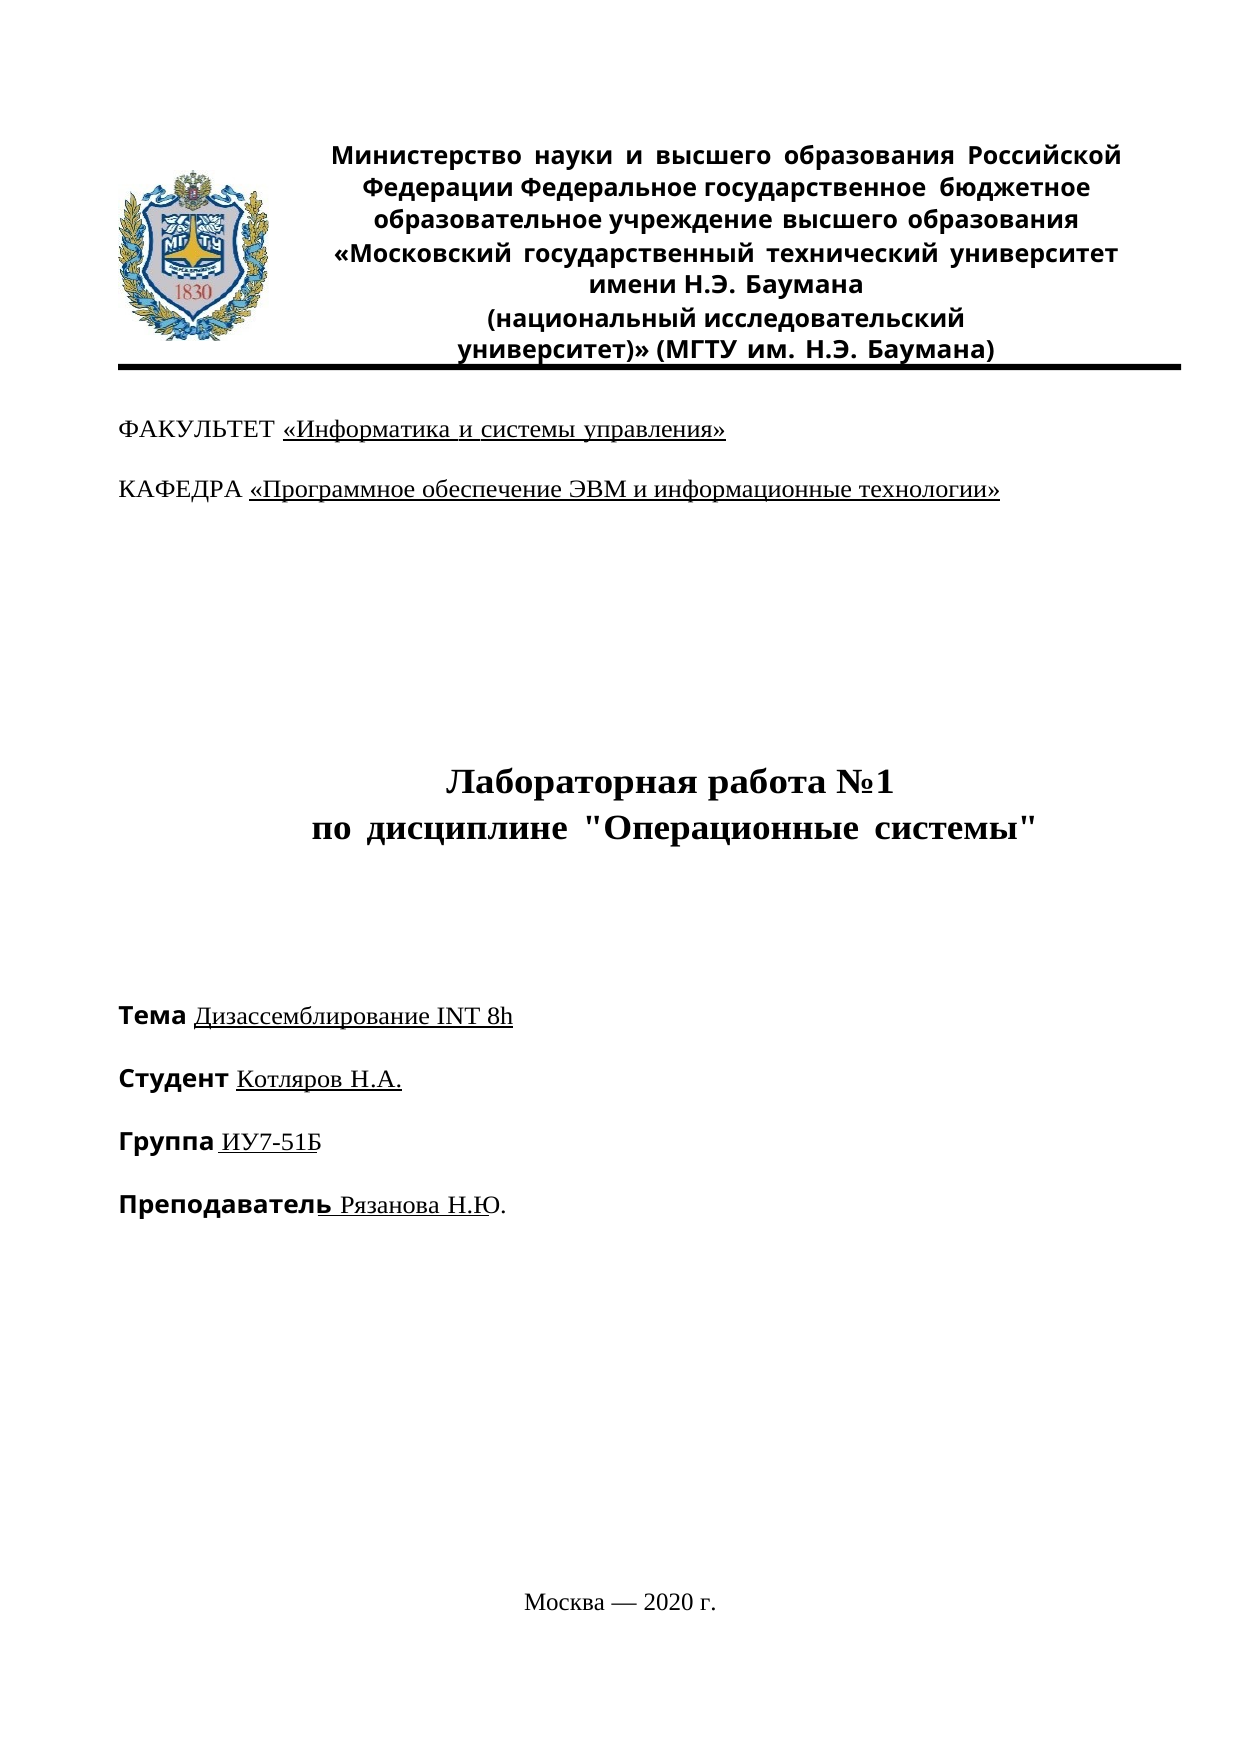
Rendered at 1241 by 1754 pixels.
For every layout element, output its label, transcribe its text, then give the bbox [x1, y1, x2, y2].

text Группа ИУ7-51Б [118, 1124, 1178, 1158]
text «Московский государственный технический университет имени Н.Э. Баумана [318, 236, 1134, 301]
text по дисциплине "Операционные системы" [184, 806, 1166, 847]
subtitle (национальный исследовательский университет)» (МГТУ им. Н.Э. Баумана) [412, 301, 1040, 363]
subtitle Министерство науки и высшего образования Российской Федерации Федеральное государственное бюджетное образовательное учреждение высшего образования [287, 139, 1166, 236]
text Москва — 2020 г. [106, 1587, 1134, 1616]
picture [118, 170, 269, 341]
text Студент Котляров Н.А. [118, 1061, 1178, 1095]
subtitle ФАКУЛЬТЕТ «Информатика и системы управления» [118, 414, 1178, 443]
text КАФЕДРА «Программное обеспечение ЭВМ и информационные технологии» [118, 474, 1178, 503]
text Преподаватель Рязанова Н.Ю. [118, 1187, 1178, 1221]
subtitle Лабораторная работа №1 [175, 761, 1166, 801]
subtitle Тема Дизассемблирование INT 8h [118, 998, 1178, 1032]
